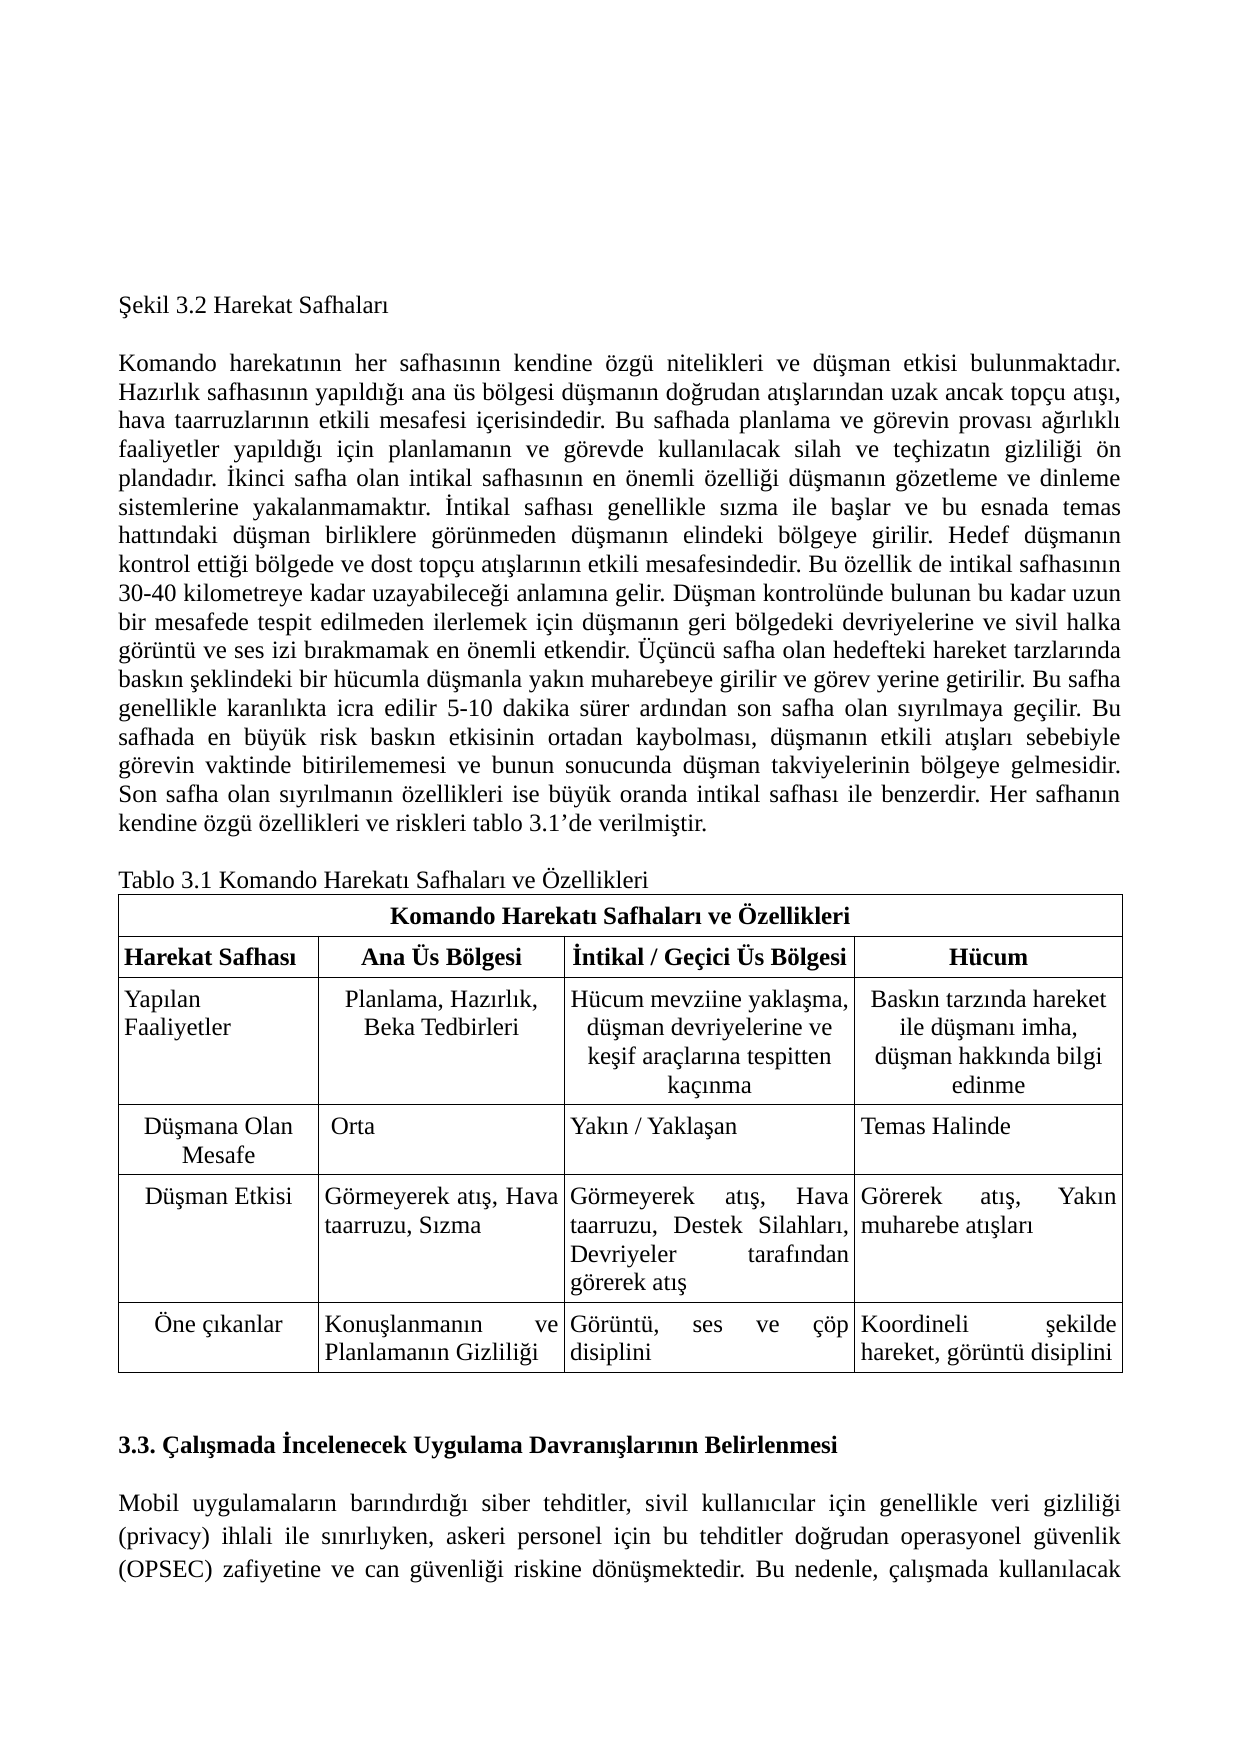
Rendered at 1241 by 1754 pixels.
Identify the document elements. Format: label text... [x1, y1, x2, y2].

table_cell Koordineli şekilde hareket, görüntü disiplini [855, 1303, 1122, 1372]
text Tablo 3.1 Komando Harekatı Safhaları ve Özellikleri [118, 866, 1122, 894]
text Şekil 3.2 Harekat Safhaları [118, 291, 1122, 319]
table_cell Düşman Etkisi [119, 1175, 318, 1302]
text Mobil uygulamaların barındırdığı siber tehditler, sivil kullanıcılar için genellikle veri gizliliği (privacy) ihlali ile sınırlıyken, askeri personel için bu tehditler doğrudan operasyonel güvenlik (OPSEC) zafiyetine ve can güvenliği riskine dönüşmektedir. Bu nedenle, çalışmada kullanılacak [118, 1488, 1122, 1583]
table_cell Görerek atış, Yakın muharebe atışları [855, 1175, 1122, 1302]
table_header Komando Harekatı Safhaları ve Özellikleri [119, 895, 1122, 936]
table_cell Hücum mevziine yaklaşma, düşman devriyelerine ve keşif araçlarına tespitten kaçınma [565, 978, 854, 1104]
table_cell Temas Halinde [855, 1105, 1122, 1174]
table_cell Görüntü, ses ve çöp disiplini [565, 1303, 854, 1372]
table_cell Baskın tarzında hareket ile düşmanı imha, düşman hakkında bilgi edinme [855, 978, 1122, 1104]
table_cell Harekat Safhası [119, 937, 318, 977]
table_cell Görmeyerek atış, Hava taarruzu, Sızma [319, 1175, 564, 1302]
table_cell Konuşlanmanın ve Planlamanın Gizliliği [319, 1303, 564, 1372]
table_cell Görmeyerek atış, Hava taarruzu, Destek Silahları, Devriyeler tarafından görerek atış [565, 1175, 854, 1302]
table_cell Düşmana Olan Mesafe [119, 1105, 318, 1174]
text Komando harekatının her safhasının kendine özgü nitelikleri ve düşman etkisi bulunmaktadır. Hazırlık safhasının yapıldığı ana üs bölgesi düşmanın doğrudan atışlarından uzak ancak topçu atışı, hava taarruzlarının etkili mesafesi içerisindedir. Bu safhada planlama ve görevin provası ağırlıklı faaliyetler yapıldığı için planlamanın ve görevde kullanılacak silah ve teçhizatın gizliliği ön plandadır. İkinci safha olan intikal safhasının en önemli özelliği düşmanın gözetleme ve dinleme sistemlerine yakalanmamaktır. İntikal safhası genellikle sızma ile başlar ve bu esnada temas hattındaki düşman birliklere görünmeden düşmanın elindeki bölgeye girilir. Hedef düşmanın kontrol ettiği bölgede ve dost topçu atışlarının etkili mesafesindedir. Bu özellik de intikal safhasının 30-40 kilometreye kadar uzayabileceği anlamına gelir. Düşman kontrolünde bulunan bu kadar uzun bir mesafede tespit edilmeden ilerlemek için düşmanın geri bölgedeki devriyelerine ve sivil halka görüntü ve ses izi bırakmamak en önemli etkendir. Üçüncü safha olan hedefteki hareket tarzlarında baskın şeklindeki bir hücumla düşmanla yakın muharebeye girilir ve görev yerine getirilir. Bu safha genellikle karanlıkta icra edilir 5-10 dakika sürer ardından son safha olan sıyrılmaya geçilir. Bu safhada en büyük risk baskın etkisinin ortadan kaybolması, düşmanın etkili atışları sebebiyle görevin vaktinde bitirilememesi ve bunun sonucunda düşman takviyelerinin bölgeye gelmesidir. Son safha olan sıyrılmanın özellikleri ise büyük oranda intikal safhası ile benzerdir. Her safhanın kendine özgü özellikleri ve riskleri tablo 3.1’de verilmiştir. [118, 348, 1122, 837]
table_cell Öne çıkanlar [119, 1303, 318, 1372]
table_cell Yapılan Faaliyetler [119, 978, 318, 1104]
table_cell Orta [319, 1105, 564, 1174]
table_cell Yakın / Yaklaşan [565, 1105, 854, 1174]
table_cell Hücum [855, 937, 1122, 977]
table_cell Planlama, Hazırlık, Beka Tedbirleri [319, 978, 564, 1104]
text 3.3. Çalışmada İncelenecek Uygulama Davranışlarının Belirlenmesi [118, 1430, 1122, 1459]
table_cell Ana Üs Bölgesi [319, 937, 564, 977]
table_cell İntikal / Geçici Üs Bölgesi [565, 937, 854, 977]
